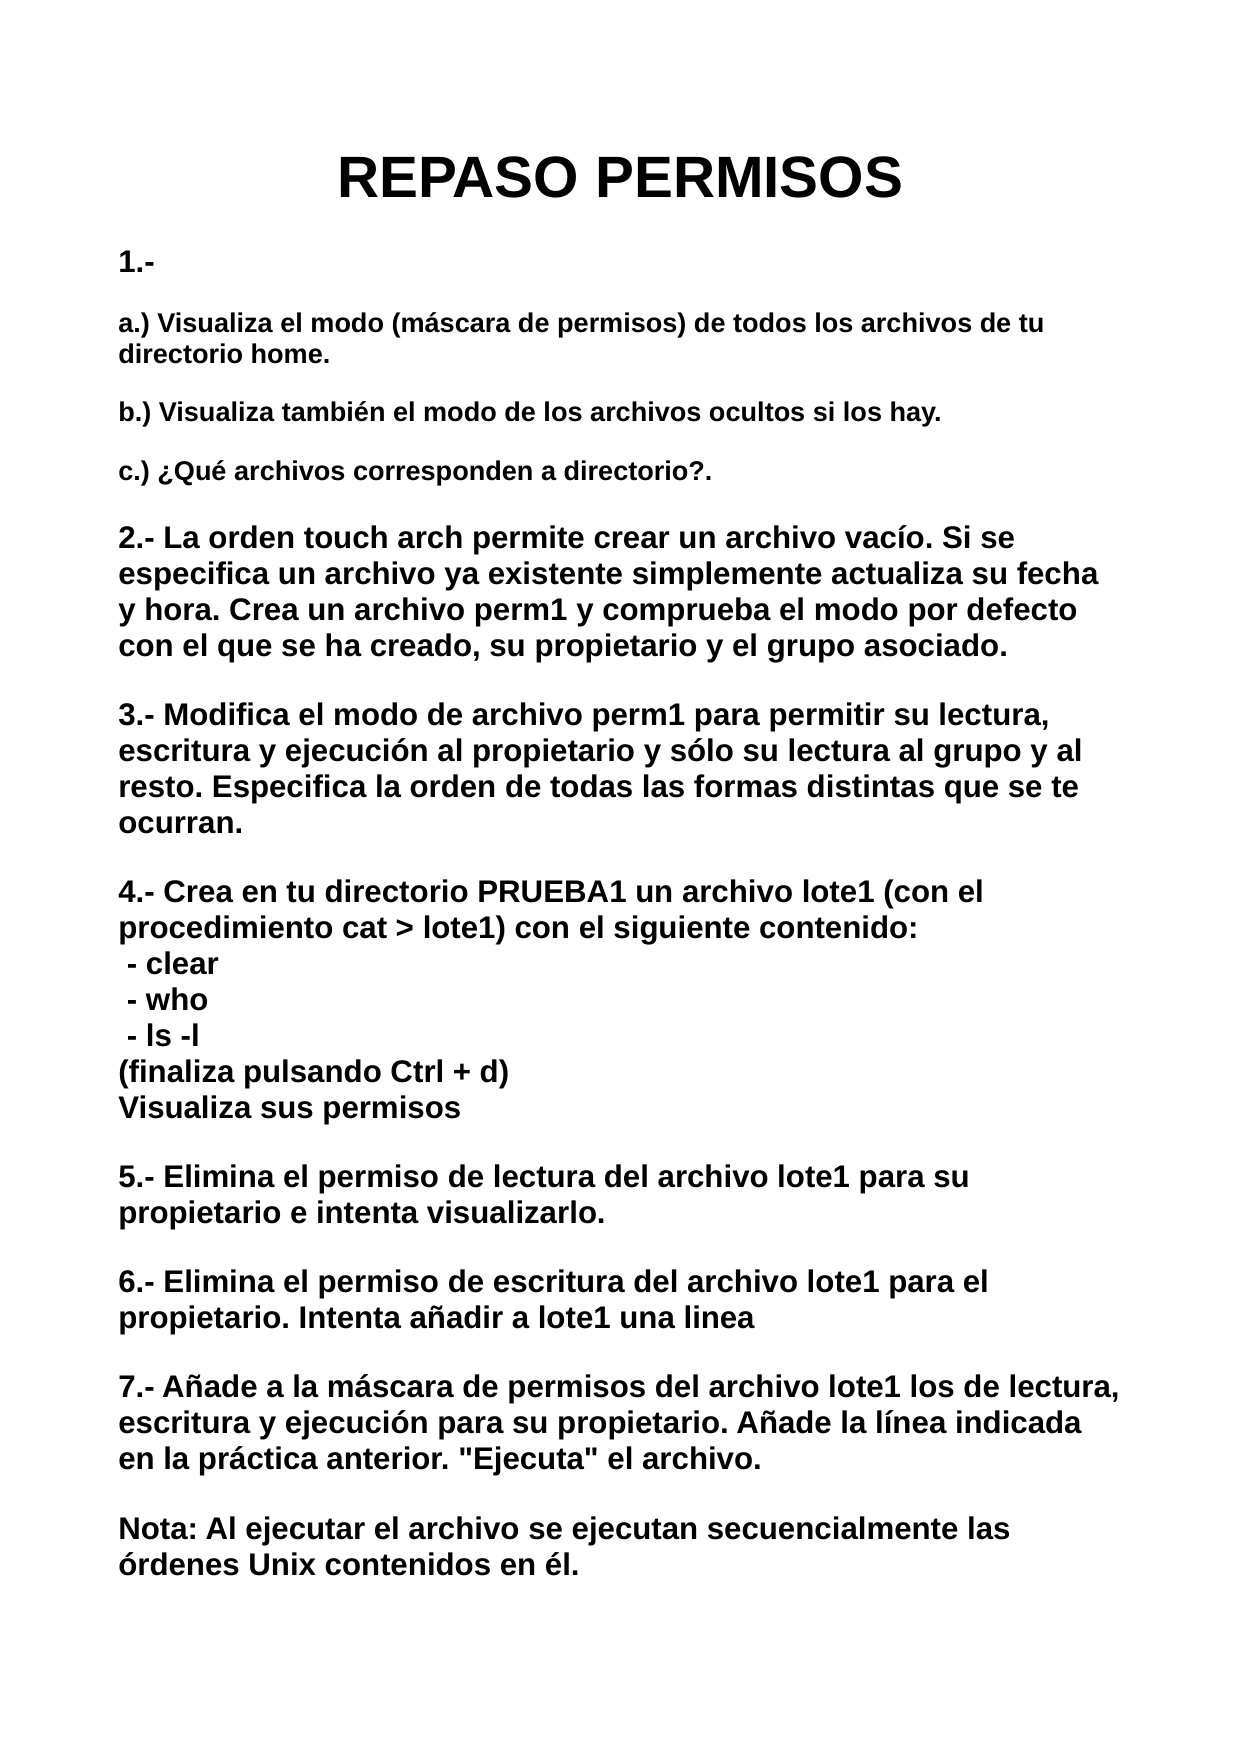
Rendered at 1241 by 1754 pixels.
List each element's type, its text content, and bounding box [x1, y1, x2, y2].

subtitle a.) Visualiza el modo (máscara de permisos) de todos los archivos de tu directorio home. [118, 307, 1122, 369]
subtitle Nota: Al ejecutar el archivo se ejecutan secuencialmente las órdenes Unix contenidos en él. [118, 1510, 1122, 1582]
subtitle 4.- Crea en tu directorio PRUEBA1 un archivo lote1 (con el procedimiento cat > lote1) con el siguiente contenido: - clear - who - ls -l (finaliza pulsando Ctrl + d) Visualiza sus permisos [118, 873, 1122, 1125]
subtitle b.) Visualiza también el modo de los archivos ocultos si los hay. [118, 396, 1122, 427]
subtitle c.) ¿Qué archivos corresponden a directorio?. [118, 454, 1122, 486]
subtitle 7.- Añade a la máscara de permisos del archivo lote1 los de lectura, escritura y ejecución para su propietario. Añade la línea indicada en la práctica anterior. "Ejecuta" el archivo. [118, 1368, 1122, 1476]
subtitle 5.- Elimina el permiso de lectura del archivo lote1 para su propietario e intenta visualizarlo. [118, 1158, 1122, 1230]
subtitle 1.- [118, 243, 1122, 279]
subtitle 2.- La orden touch arch permite crear un archivo vacío. Si se especifica un archivo ya existente simplemente actualiza su fecha y hora. Crea un archivo perm1 y comprueba el modo por defecto con el que se ha creado, su propietario y el grupo asociado. [118, 519, 1122, 663]
subtitle 6.- Elimina el permiso de escritura del archivo lote1 para el propietario. Intenta añadir a lote1 una linea [118, 1263, 1122, 1335]
title REPASO PERMISOS [118, 143, 1122, 210]
subtitle 3.- Modifica el modo de archivo perm1 para permitir su lectura, escritura y ejecución al propietario y sólo su lectura al grupo y al resto. Especifica la orden de todas las formas distintas que se te ocurran. [118, 696, 1122, 840]
